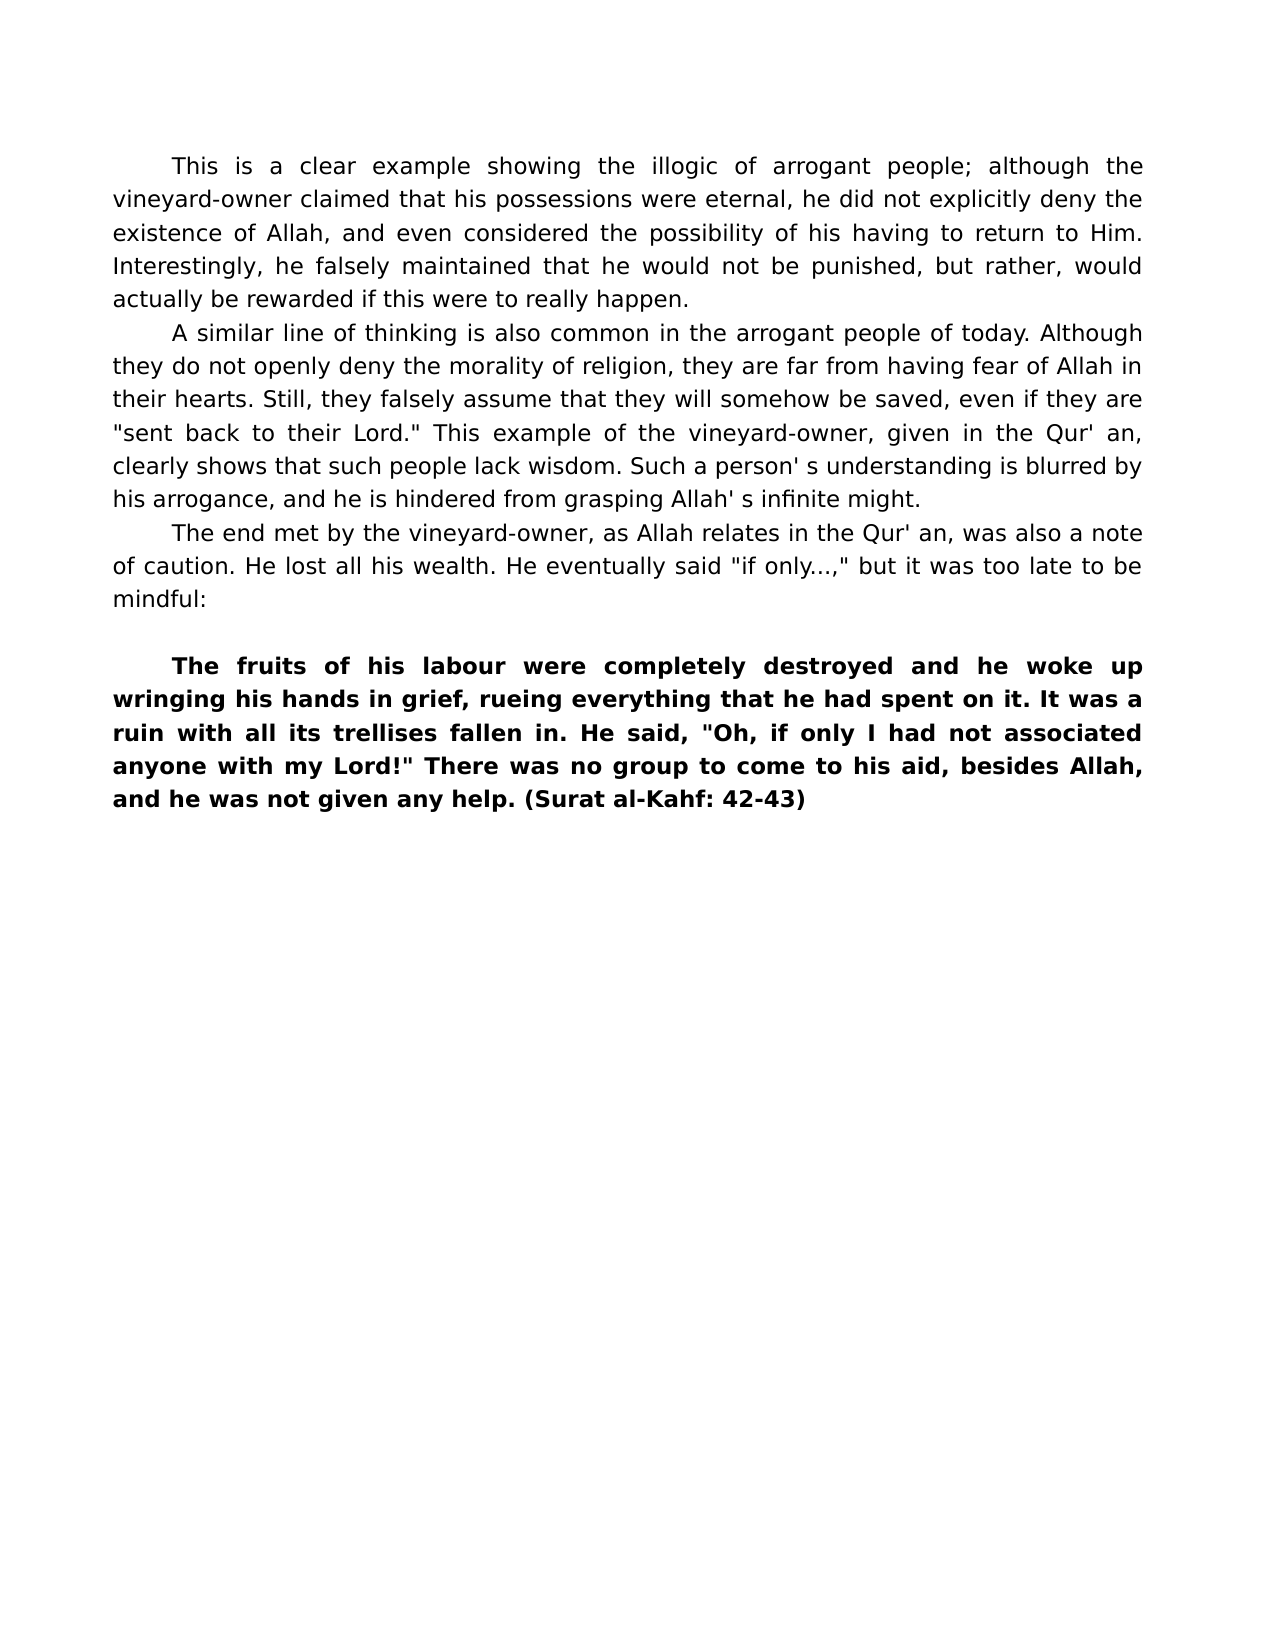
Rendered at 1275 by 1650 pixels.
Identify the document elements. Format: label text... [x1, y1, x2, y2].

text The end met by the vineyard-owner, as Allah relates in the Qur' an, was also a note of caution. He lost all his wealth. He eventually said "if only...," but it was too late to be mindful: [112, 514, 1145, 614]
text A similar line of thinking is also common in the arrogant people of today. Although they do not openly deny the morality of religion, they are far from having fear of Allah in their hearts. Still, they falsely assume that they will somehow be saved, even if they are "sent back to their Lord." This example of the vineyard-owner, given in the Qur' an, clearly shows that such people lack wisdom. Such a person' s understanding is blurred by his arrogance, and he is hindered from grasping Allah' s infinite might. [112, 314, 1145, 514]
text This is a clear example showing the illogic of arrogant people; although the vineyard-owner claimed that his possessions were eternal, he did not explicitly deny the existence of Allah, and even considered the possibility of his having to return to Him. Interestingly, he falsely maintained that he would not be punished, but rather, would actually be rewarded if this were to really happen. [112, 148, 1145, 314]
text The fruits of his labour were completely destroyed and he woke up wringing his hands in grief, rueing everything that he had spent on it. It was a ruin with all its trellises fallen in. He said, "Oh, if only I had not associated anyone with my Lord!" There was no group to come to his aid, besides Allah, and he was not given any help. (Surat al-Kahf: 42-43) [112, 648, 1145, 814]
